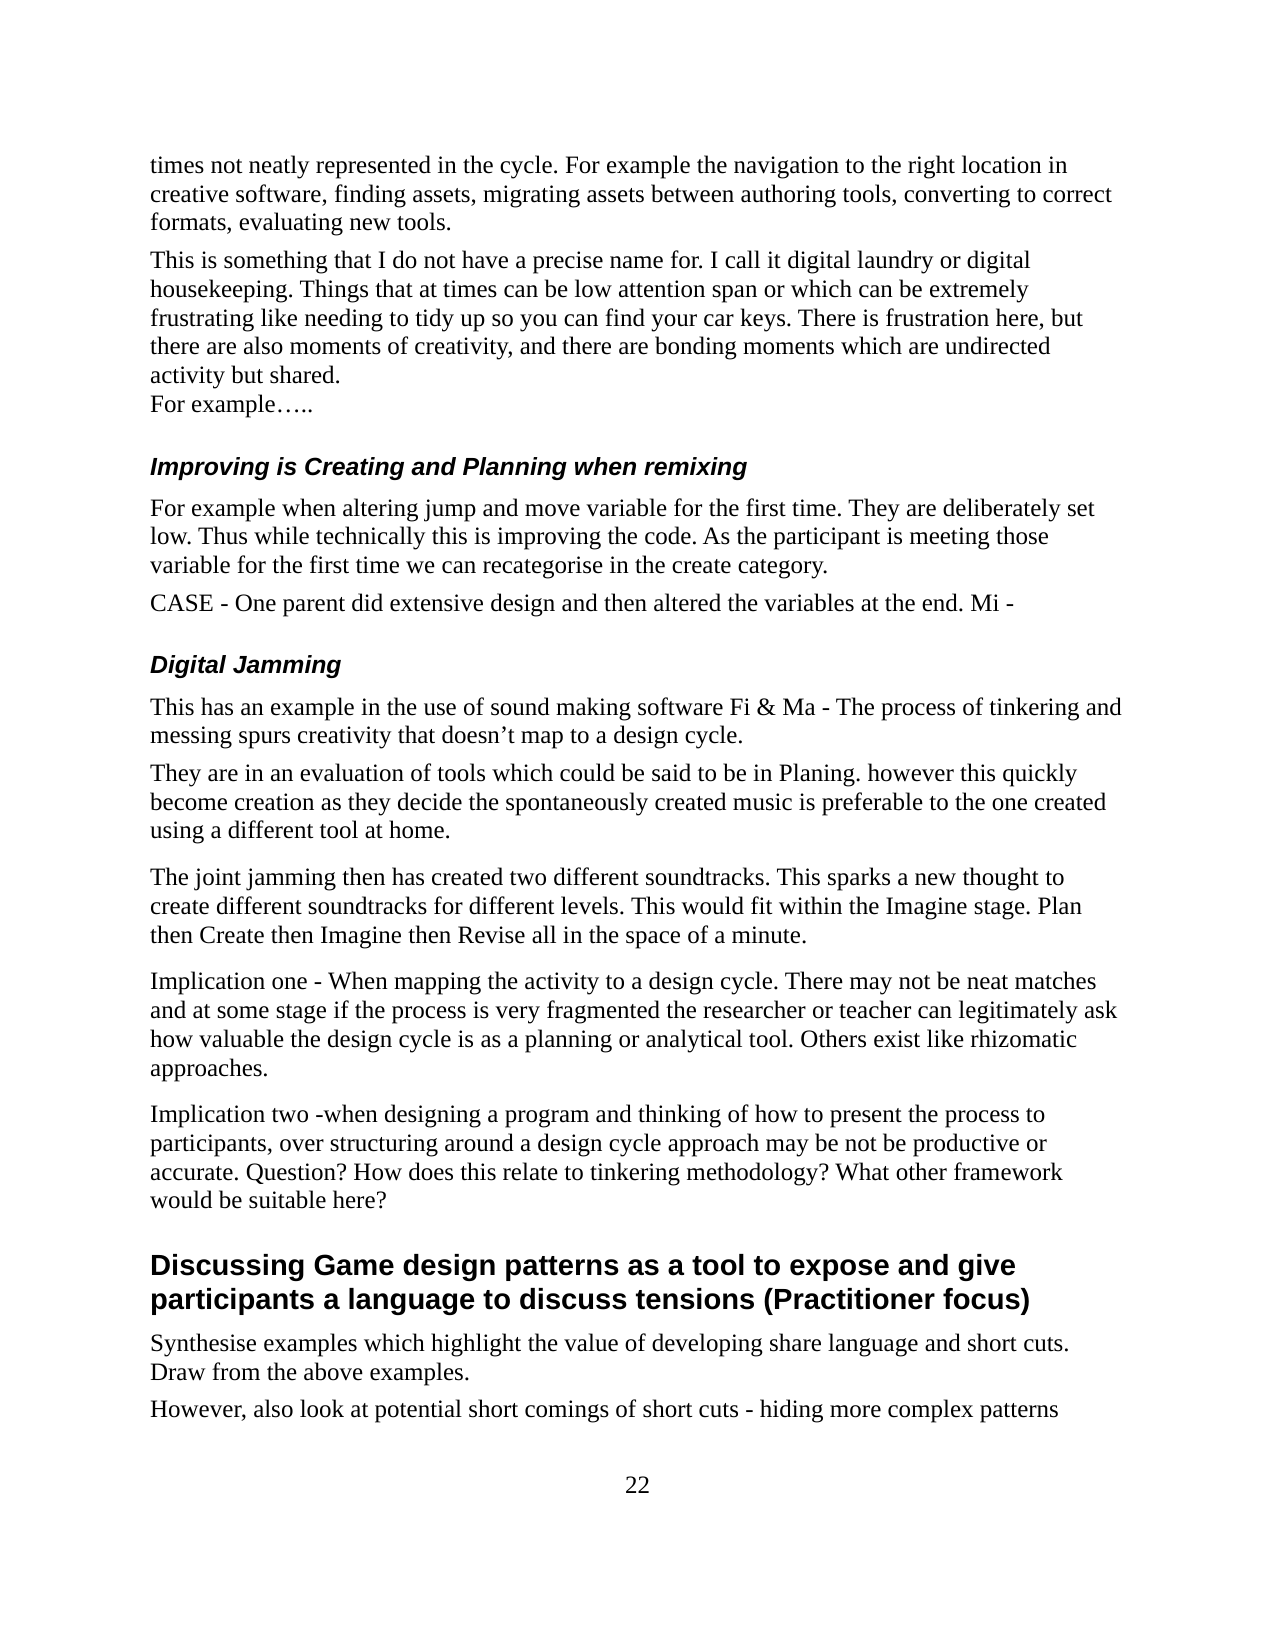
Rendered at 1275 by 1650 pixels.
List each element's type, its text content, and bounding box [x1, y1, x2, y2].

subtitle Discussing Game design patterns as a tool to expose and give participants a language to discuss tensions (Practitioner focus) [150, 1248, 1125, 1315]
text CASE - One parent did extensive design and then altered the variables at the end. Mi - [150, 588, 1125, 617]
subtitle Digital Jamming [150, 651, 1125, 679]
text Synthesise examples which highlight the value of developing share language and short cuts. Draw from the above examples. [150, 1328, 1125, 1385]
text However, also look at potential short comings of short cuts - hiding more complex patterns [150, 1394, 1125, 1423]
text Implication one - When mapping the activity to a design cycle. There may not be neat matches and at some stage if the process is very fragmented the researcher or teacher can legitimately ask how valuable the design cycle is as a planning or analytical tool. Others exist like rhizomatic approaches. [150, 966, 1125, 1081]
text This is something that I do not have a precise name for. I call it digital laundry or digital housekeeping. Things that at times can be low attention span or which can be extremely frustrating like needing to tidy up so you can find your car keys. There is frustration here, but there are also moments of creativity, and there are bonding moments which are undirected activity but shared. For example….. [150, 245, 1125, 418]
text For example when altering jump and move variable for the first time. They are deliberately set low. Thus while technically this is improving the code. As the participant is meeting those variable for the first time we can recategorise in the create category. [150, 493, 1125, 579]
text The joint jamming then has created two different soundtracks. This sparks a new thought to create different soundtracks for different levels. This would fit within the Imagine stage. Plan then Create then Imagine then Revise all in the space of a minute. [150, 862, 1125, 948]
subtitle Improving is Creating and Planning when remixing [150, 452, 1125, 480]
text They are in an evaluation of tools which could be said to be in Planing. however this quickly become creation as they decide the spontaneously created music is preferable to the one created using a different tool at home. [150, 758, 1125, 844]
text This has an example in the use of sound making software Fi & Ma - The process of tinkering and messing spurs creativity that doesn’t map to a design cycle. [150, 692, 1125, 749]
text Implication two -when designing a program and thinking of how to present the process to participants, over structuring around a design cycle approach may be not be productive or accurate. Question? How does this relate to tinkering methodology? What other framework would be suitable here? [150, 1099, 1125, 1214]
text times not neatly represented in the cycle. For example the navigation to the right location in creative software, finding assets, migrating assets between authoring tools, converting to correct formats, evaluating new tools. [150, 150, 1125, 236]
